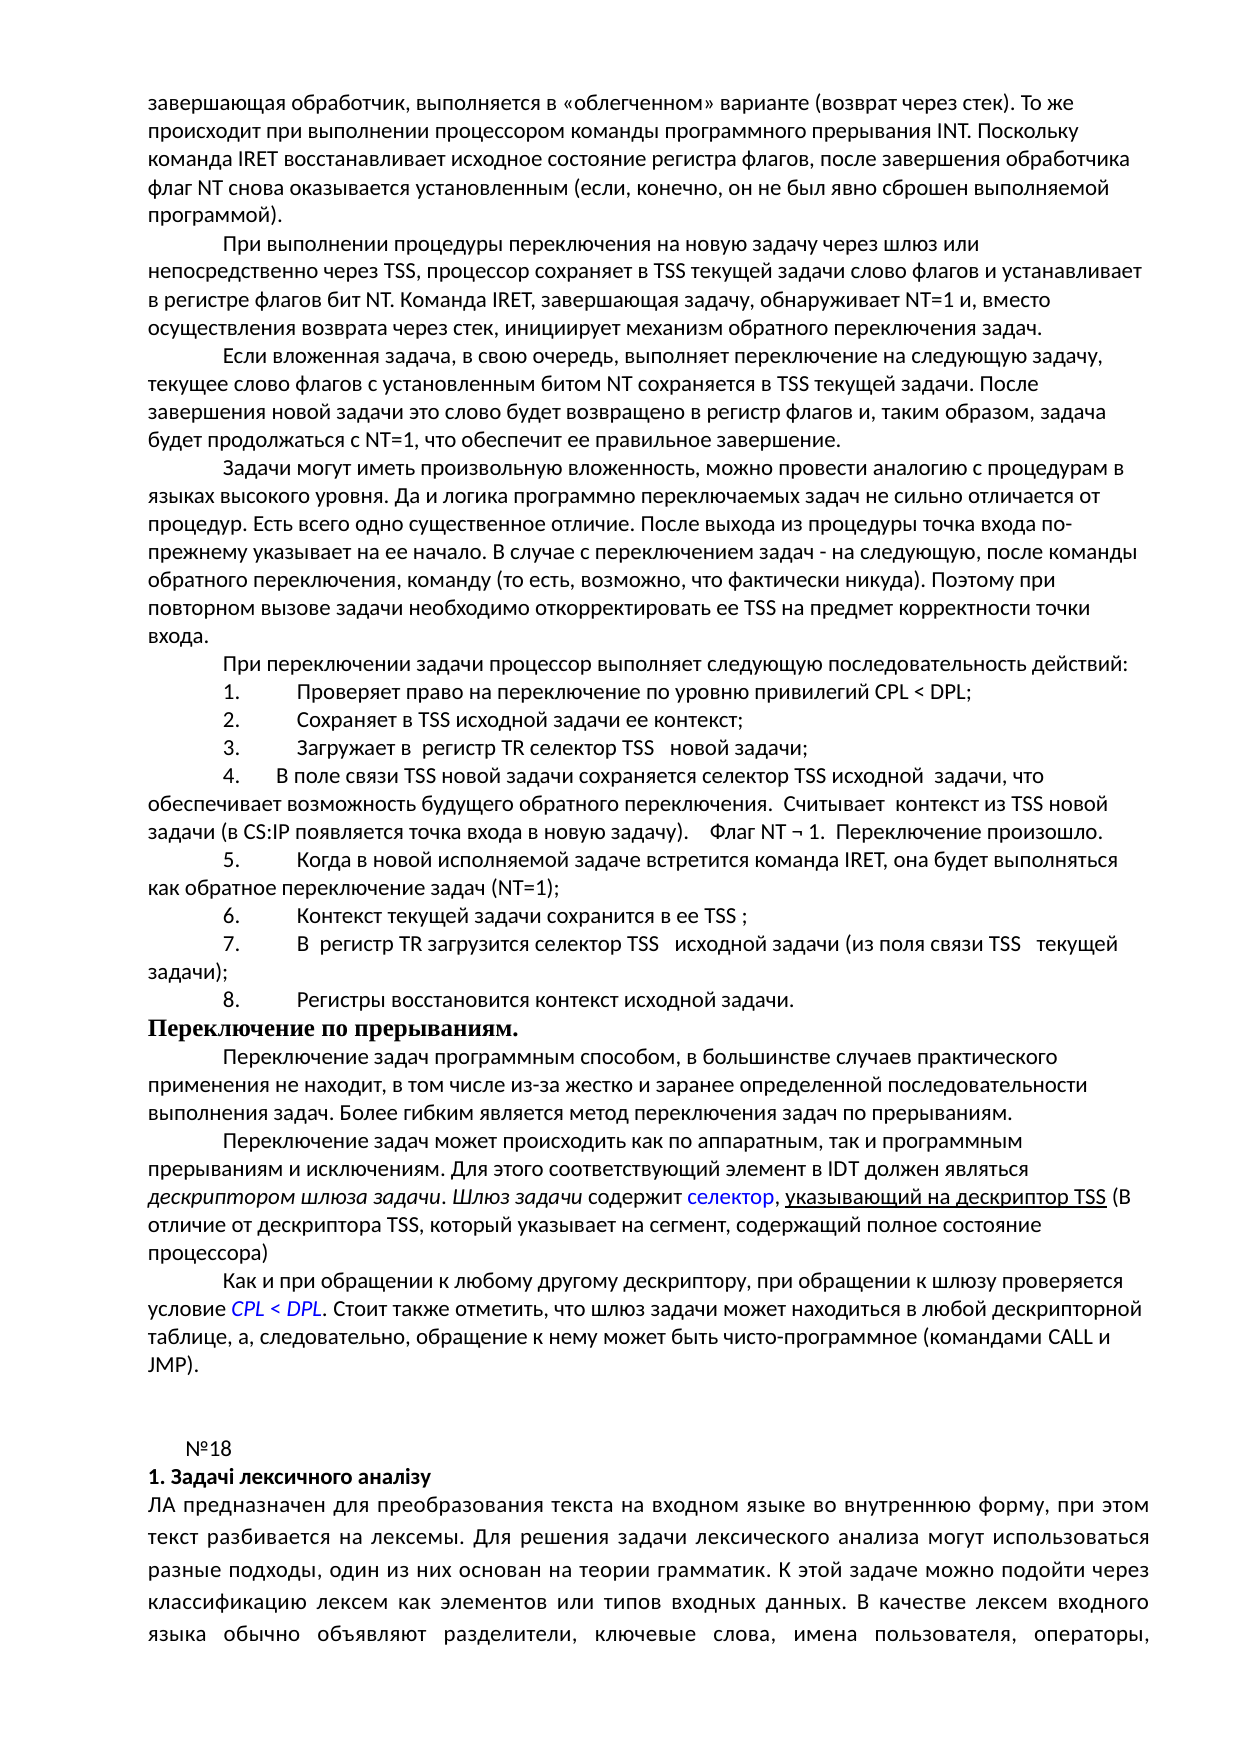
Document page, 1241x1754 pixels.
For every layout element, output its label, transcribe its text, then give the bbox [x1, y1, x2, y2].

text Переключение задач программным способом, в большинстве случаев практического применения не находит, в том числе из-за жестко и заранее определенной последовательности выполнения задач. Более гибким является метод переключения задач по прерываниям. [148, 1042, 1152, 1126]
text Переключение задач может происходить как по аппаратным, так и программным прерываниям и исключениям. Для этого соответствующий элемент в IDT должен являться дескриптором шлюза задачи. Шлюз задачи содержит селектор, указывающий на дескриптор TSS (В отличие от дескриптора TSS, который указывает на сегмент, содержащий полное состояние процессора) [148, 1126, 1152, 1266]
text Если вложенная задача, в свою очередь, выполняет переключение на следующую задачу, текущее слово флагов с установленным битом NT сохраняется в TSS текущей задачи. После завершения новой задачи это слово будет возвращено в регистр флагов и, таким образом, задача будет продолжаться с NT=1, что обеспечит ее правильное завершение. [148, 341, 1152, 453]
text Задачи могут иметь произвольную вложенность, можно провести аналогию с процедурам в языках высокого уровня. Да и логика программно переключаемых задач не сильно отличается от процедур. Есть всего одно существенное отличие. После выхода из процедуры точка входа по-прежнему указывает на ее начало. В случае с переключением задач - на следующую, после команды обратного переключения, команду (то есть, возможно, что фактически никуда). Поэтому при повторном вызове задачи необходимо откорректировать ее TSS на предмет корректности точки входа. [148, 453, 1152, 649]
text завершающая обработчик, выполняется в «облегченном» варианте (возврат через стек). То же происходит при выполнении процессором команды программного прерывания INT. Поскольку команда IRET восстанавливает исходное состояние регистра флагов, после завершения обработчика флаг NT снова оказывается установленным (если, конечно, он не был явно сброшен выполняемой программой). [148, 88, 1152, 229]
text 1. Задачі лексичного аналізу [148, 1462, 1152, 1490]
text 7. В регистр TR загрузится селектор TSS исходной задачи (из поля связи TSS текущей задачи); [148, 929, 1152, 985]
text 4. В поле связи TSS новой задачи сохраняется селектор TSS исходной задачи, что обеспечивает возможность будущего обратного переключения. Считывает контекст из TSS новой задачи (в CS:IP появляется точка входа в новую задачу). Флаг NT ¬ 1. Переключение произошло. [148, 761, 1152, 845]
text №18 [185, 1434, 1152, 1462]
text При переключении задачи процессор выполняет следующую последовательность действий: [148, 649, 1152, 677]
text Как и при обращении к любому другому дескриптору, при обращении к шлюзу проверяется условие CPL < DPL. Стоит также отметить, что шлюз задачи может находиться в любой дескрипторной таблице, а, следовательно, обращение к нему может быть чисто-программное (командами CALL и JMP). [148, 1266, 1152, 1378]
text 3. Загружает в регистр TR селектор TSS новой задачи; [148, 733, 1152, 761]
text 8. Регистры восстановится контекст исходной задачи. [148, 985, 1152, 1013]
text 5. Когда в новой исполняемой задаче встретится команда IRET, она будет выполняться как обратное переключение задач (NT=1); [148, 845, 1152, 901]
text ЛА предназначен для преобразования текста на входном языке во внутреннюю форму, при этом текст разбивается на лексемы. Для решения задачи лексического анализа могут использоваться разные подходы, один из них основан на теории грамматик. К этой задаче можно подойти через классификацию лексем как элементов или типов входных данных. В качестве лексем входного языка обычно объявляют разделители, ключевые слова, имена пользователя, операторы, [148, 1490, 1152, 1647]
text 1. Проверяет право на переключение по уровню привилегий CPL < DPL; [148, 677, 1152, 705]
text 2. Сохраняет в TSS исходной задачи ее контекст; [148, 705, 1152, 733]
text 6. Контекст текущей задачи сохранится в ее TSS ; [148, 901, 1152, 929]
subtitle Переключение по прерываниям. [148, 1013, 1152, 1042]
text При выполнении процедуры переключения на новую задачу через шлюз или непосредственно через TSS, процессор сохраняет в TSS текущей задачи слово флагов и устанавливает в регистре флагов бит NT. Команда IRET, завершающая задачу, обнаруживает NT=1 и, вместо осуществления возврата через стек, инициирует механизм обратного переключения задач. [148, 229, 1152, 341]
